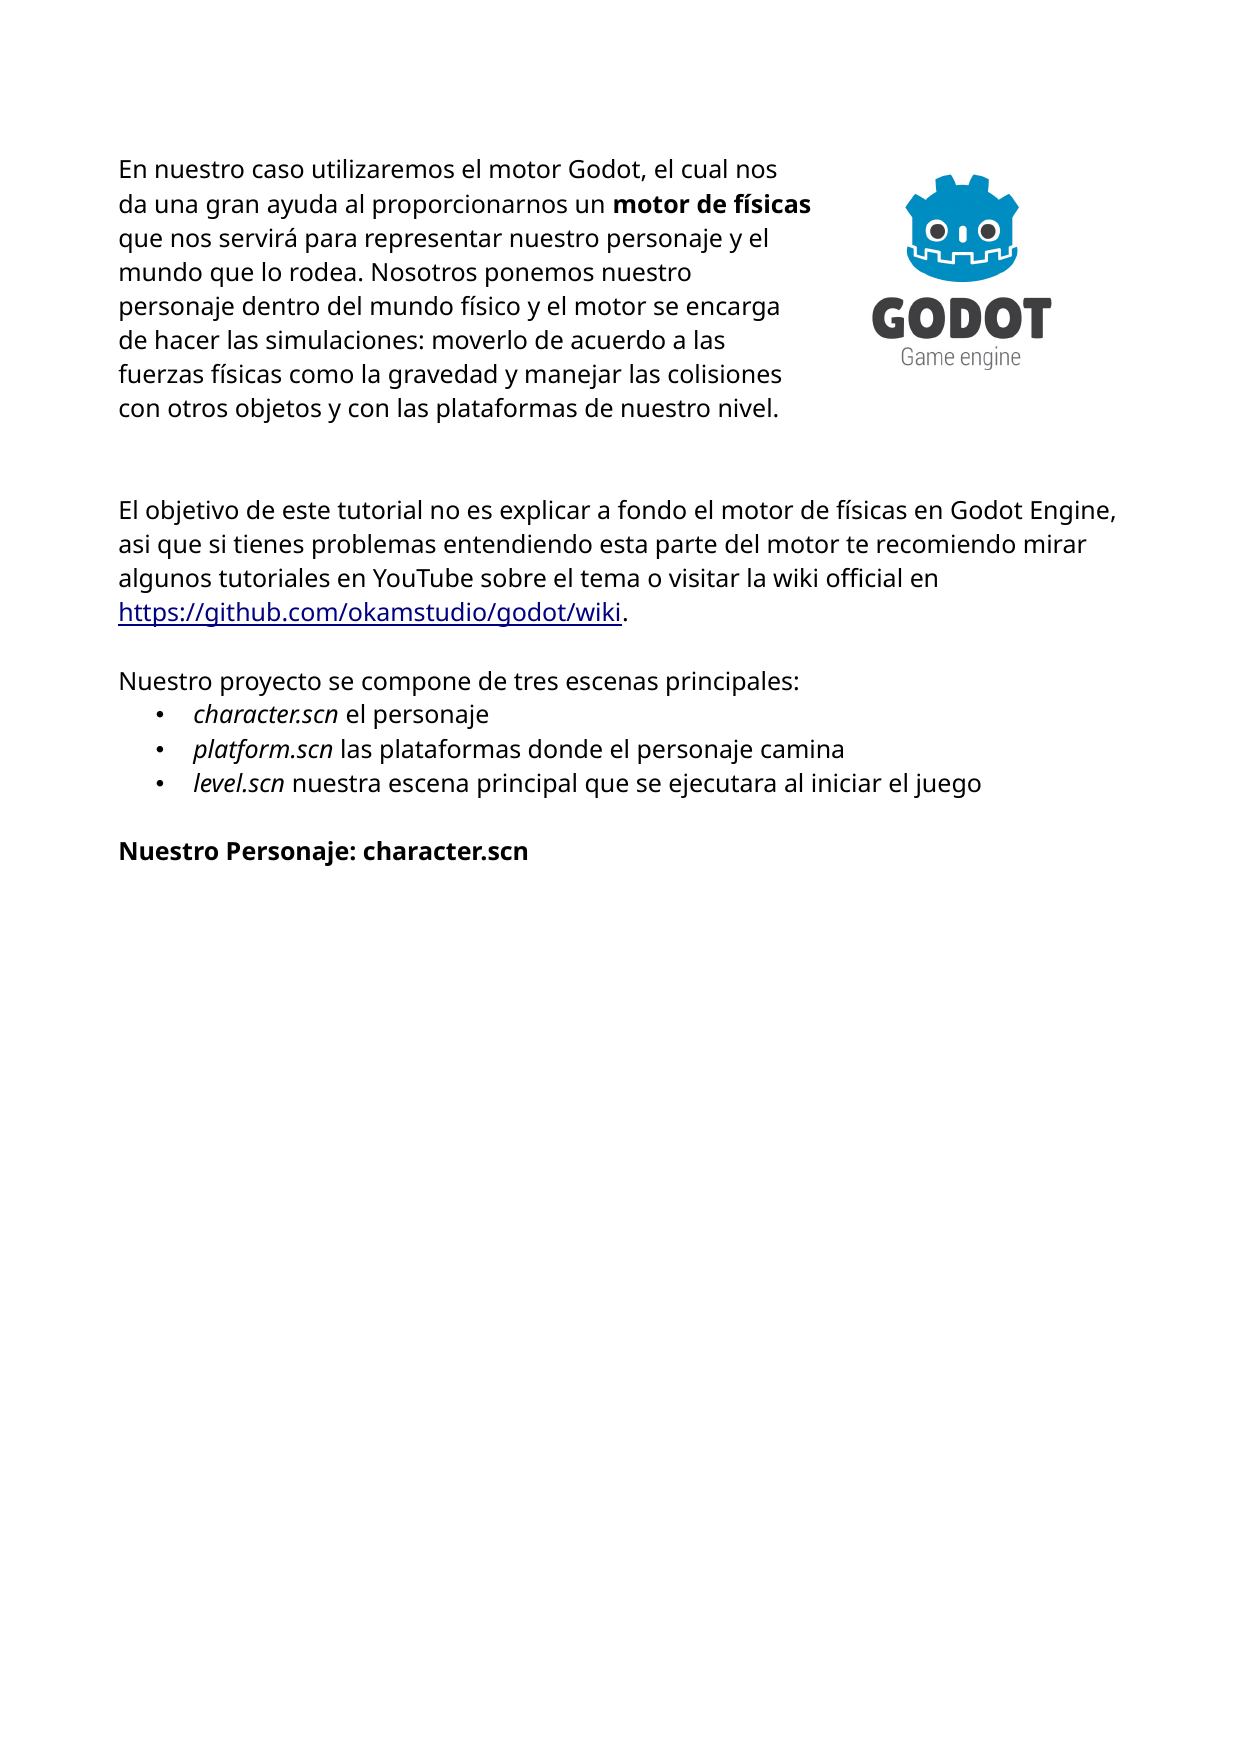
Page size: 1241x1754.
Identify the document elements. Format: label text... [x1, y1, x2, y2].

text Nuestro Personaje: character.scn [118, 833, 1122, 867]
list platform.scn las plataformas donde el personaje camina [156, 731, 1122, 765]
picture [812, 143, 1128, 370]
text Nuestro proyecto se compone de tres escenas principales: [118, 663, 1122, 697]
list level.scn nuestra escena principal que se ejecutara al iniciar el juego [156, 765, 1122, 799]
list character.scn el personaje [156, 697, 1122, 731]
text El objetivo de este tutorial no es explicar a fondo el motor de físicas en Godot Engine, asi que si tienes problemas entendiendo esta parte del motor te recomiendo mirar algunos tutoriales en YouTube sobre el tema o visitar la wiki official en https://github.com/okamstudio/godot/wiki. [118, 493, 1122, 629]
text En nuestro caso utilizaremos el motor Godot, el cual nos da una gran ayuda al proporcionarnos un motor de físicas que nos servirá para representar nuestro personaje y el mundo que lo rodea. Nosotros ponemos nuestro personaje dentro del mundo físico y el motor se encarga de hacer las simulaciones: moverlo de acuerdo a las fuerzas físicas como la gravedad y manejar las colisiones con otros objetos y con las plataformas de nuestro nivel. [118, 152, 1122, 425]
